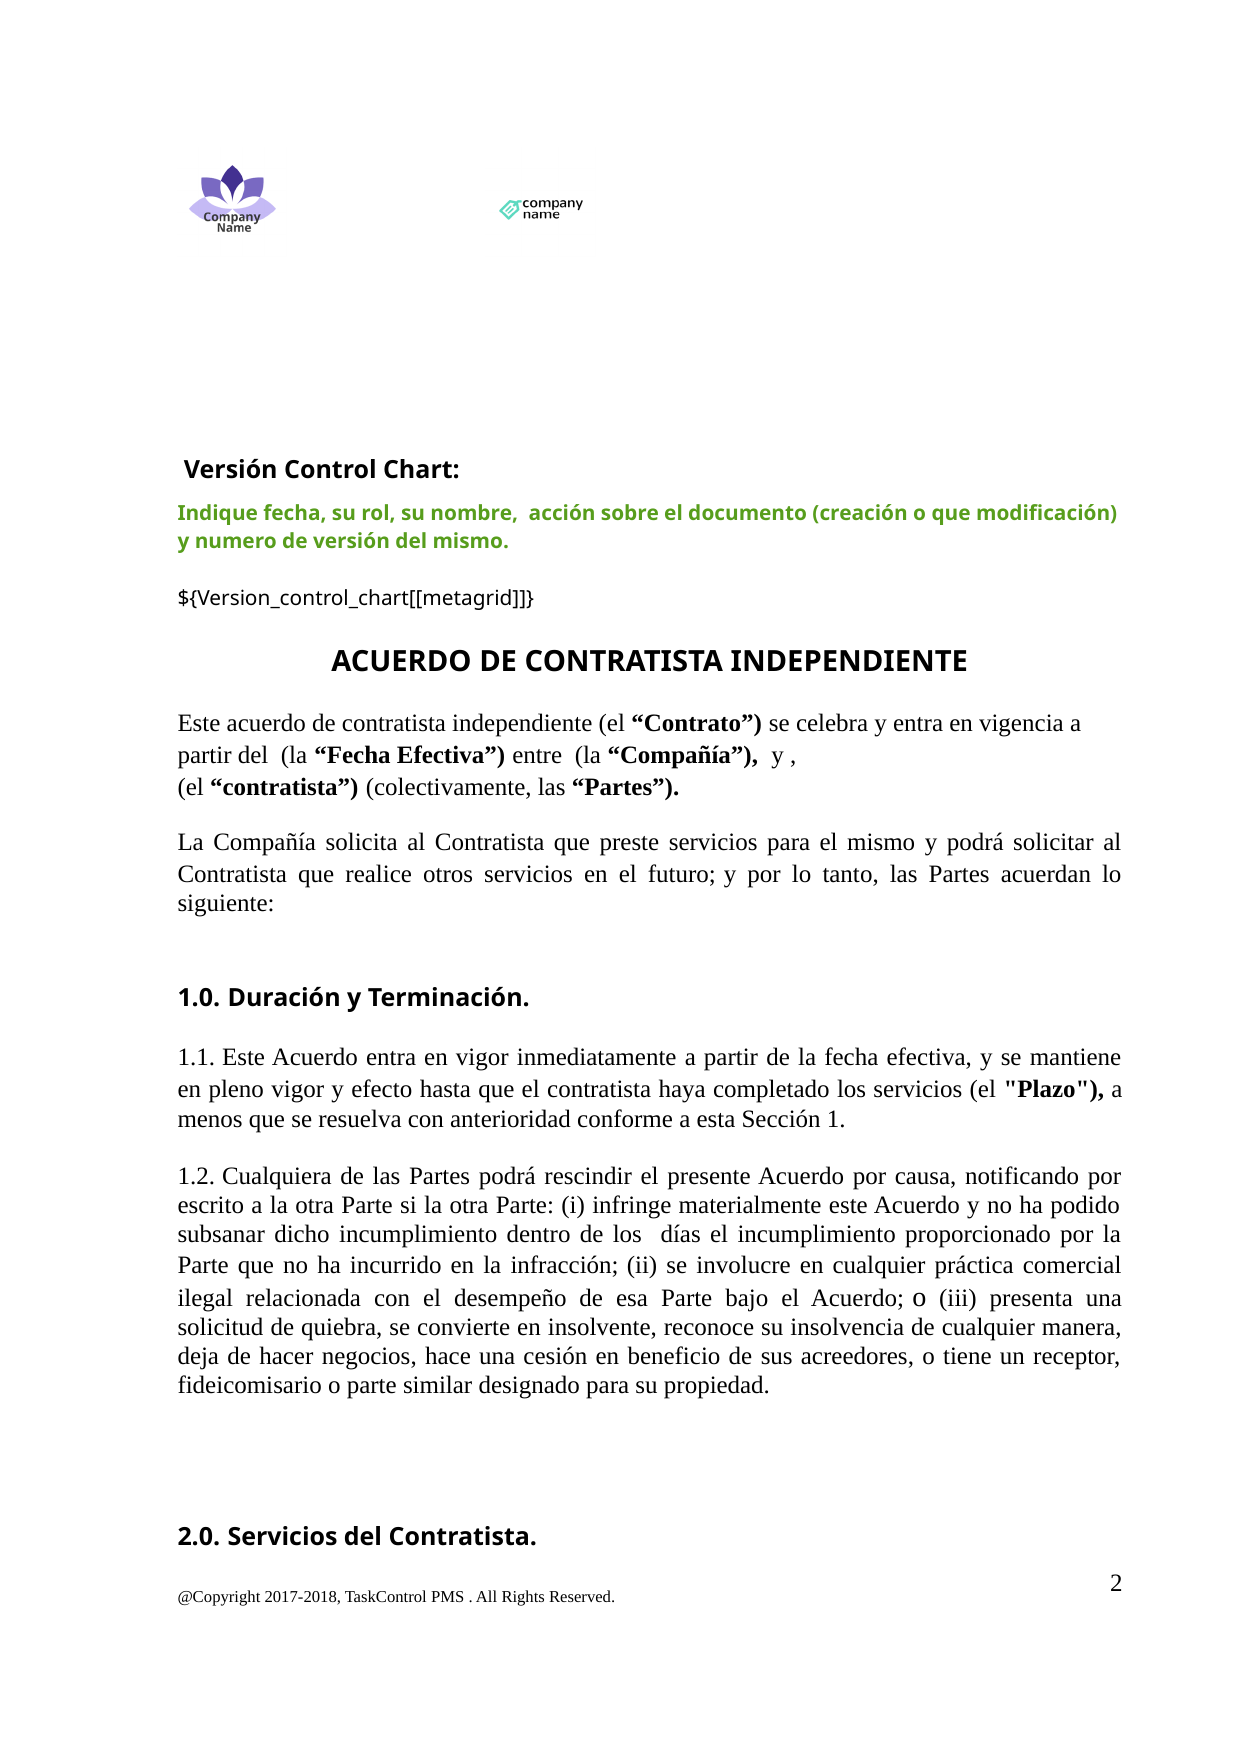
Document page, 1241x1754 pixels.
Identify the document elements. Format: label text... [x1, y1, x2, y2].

text ACUERDO DE CONTRATISTA INDEPENDIENTE [177, 612, 1122, 680]
picture [177, 147, 287, 257]
text 1.0. Duración y Terminación. [177, 942, 1122, 1014]
text 1.1. Este Acuerdo entra en vigor inmediatamente a partir de la fecha efectiva, y se mantiene en pleno vigor y efecto hasta que el contratista haya completado los servicios (el "Plazo"), a menos que se resuelva con anterioridad conforme a esta Sección 1. [177, 1039, 1122, 1133]
text Este acuerdo de contratista independiente (el “Contrato”) se celebra y entra en vigencia a partir del (la “Fecha Efectiva”) entre (la “Compañía”), y , (el “contratista”) (colectivamente, las “Partes”). [177, 705, 1122, 802]
picture [485, 147, 596, 257]
text 2.0. Servicios del Contratista. [177, 1481, 1122, 1553]
text La Compañía solicita al Contratista que preste servicios para el mismo y podrá solicitar al Contratista que realice otros servicios en el futuro; y por lo tanto, las Partes acuerdan lo siguiente: [177, 827, 1122, 917]
text Indique fecha, su rol, su nombre, acción sobre el documento (creación o que modificación) y numero de versión del mismo. [177, 498, 1122, 555]
text Versión Control Chart: [177, 451, 1122, 485]
text 1.2. Cualquiera de las Partes podrá rescindir el presente Acuerdo por causa, notificando por escrito a la otra Parte si la otra Parte: (i) infringe materialmente este Acuerdo y no ha podido subsanar dicho incumplimiento dentro de los días el incumplimiento proporcionado por la Parte que no ha incurrido en la infracción; (ii) se involucre en cualquier práctica comercial ilegal relacionada con el desempeño de esa Parte bajo el Acuerdo; o (iii) presenta una solicitud de quiebra, se convierte en insolvente, reconoce su insolvencia de cualquier manera, deja de hacer negocios, hace una cesión en beneficio de sus acreedores, o tiene un receptor, fideicomisario o parte similar designado para su propiedad. [177, 1158, 1122, 1399]
text ${Version_control_chart[[metagrid]]} [177, 583, 1122, 612]
